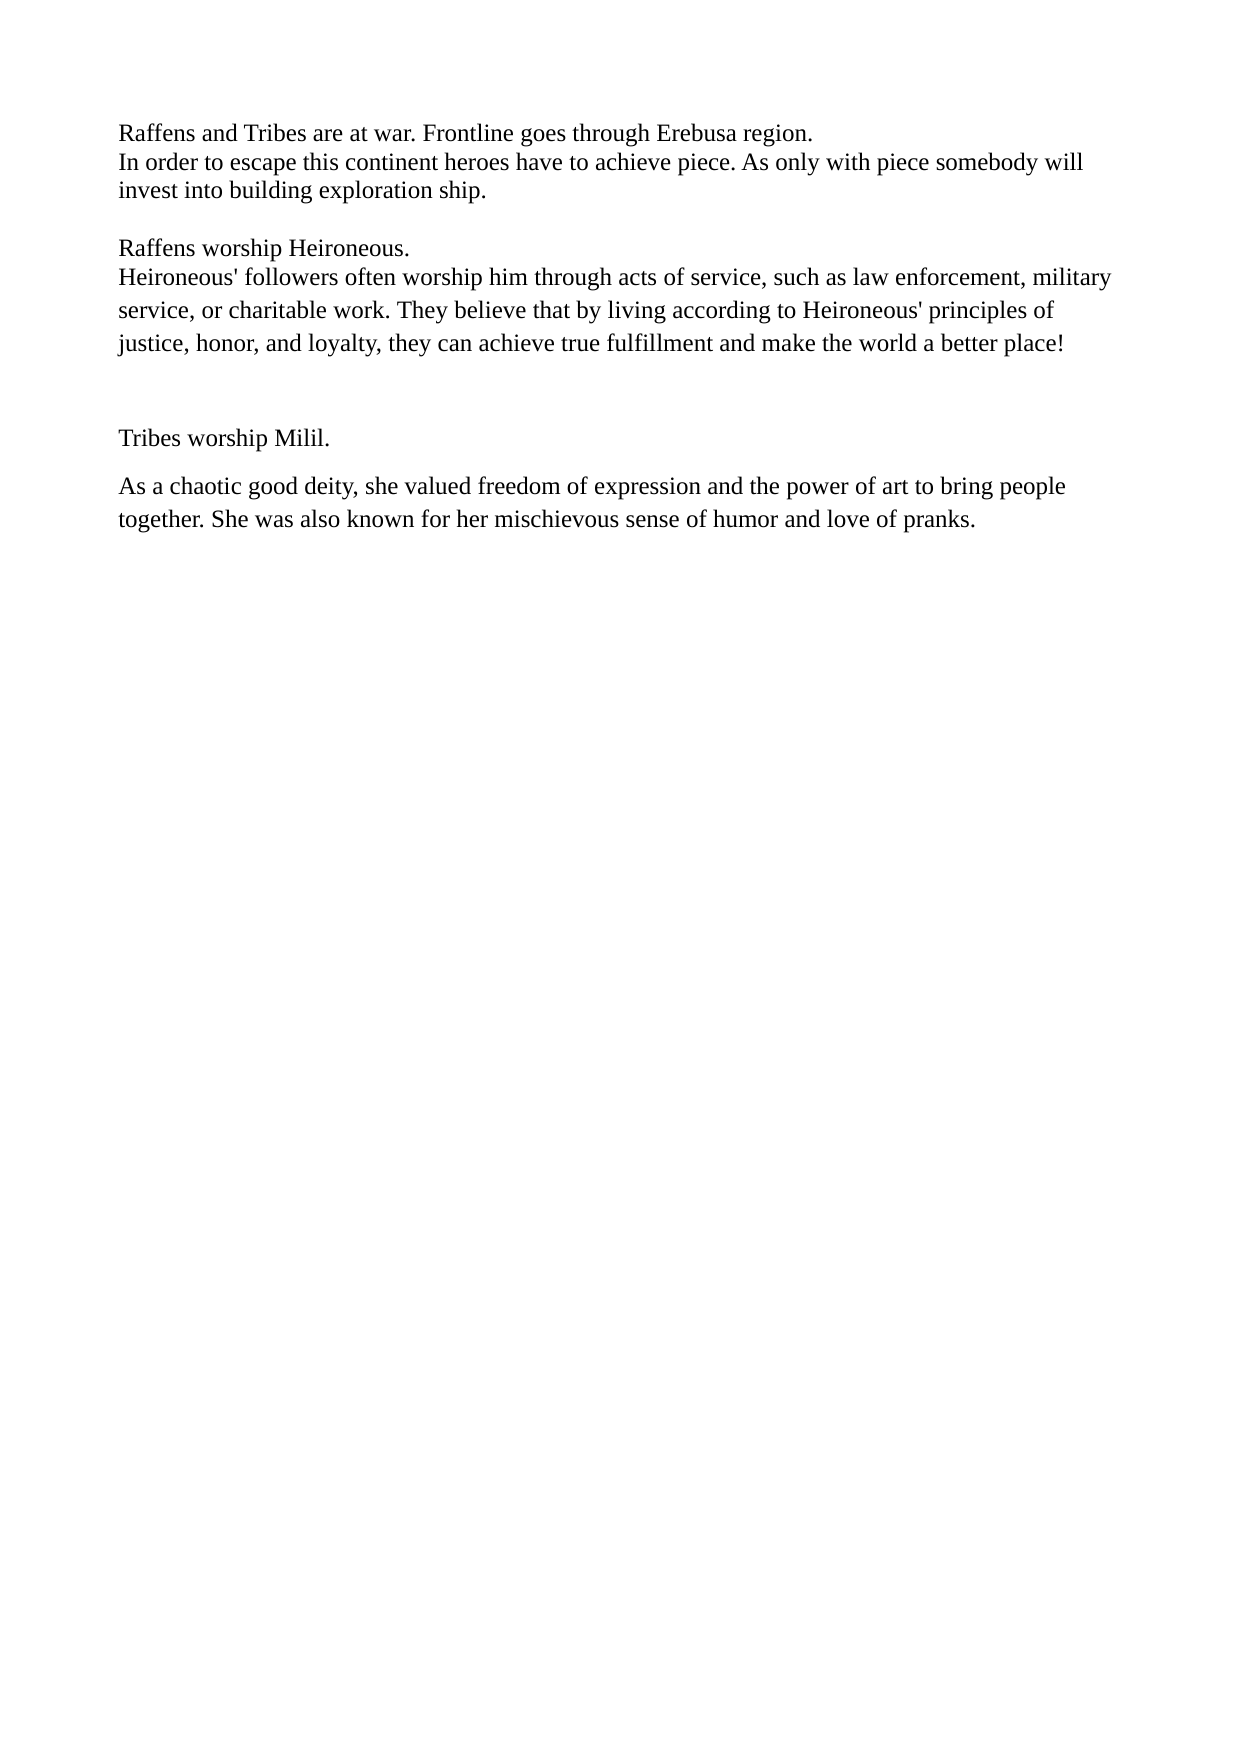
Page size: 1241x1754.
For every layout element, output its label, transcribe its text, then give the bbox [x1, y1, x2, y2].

text Raffens worship Heironeous. [118, 233, 1122, 262]
text Tribes worship Milil. [118, 423, 1122, 452]
text Heironeous' followers often worship him through acts of service, such as law enforcement, military service, or charitable work. They believe that by living according to Heironeous' principles of justice, honor, and loyalty, they can achieve true fulfillment and make the world a better place! [118, 262, 1122, 357]
text Raffens and Tribes are at war. Frontline goes through Erebusa region. [118, 118, 1122, 147]
text As a chaotic good deity, she valued freedom of expression and the power of art to bring people together. She was also known for her mischievous sense of humor and love of pranks. [118, 471, 1122, 532]
text In order to escape this continent heroes have to achieve piece. As only with piece somebody will invest into building exploration ship. [118, 147, 1122, 204]
